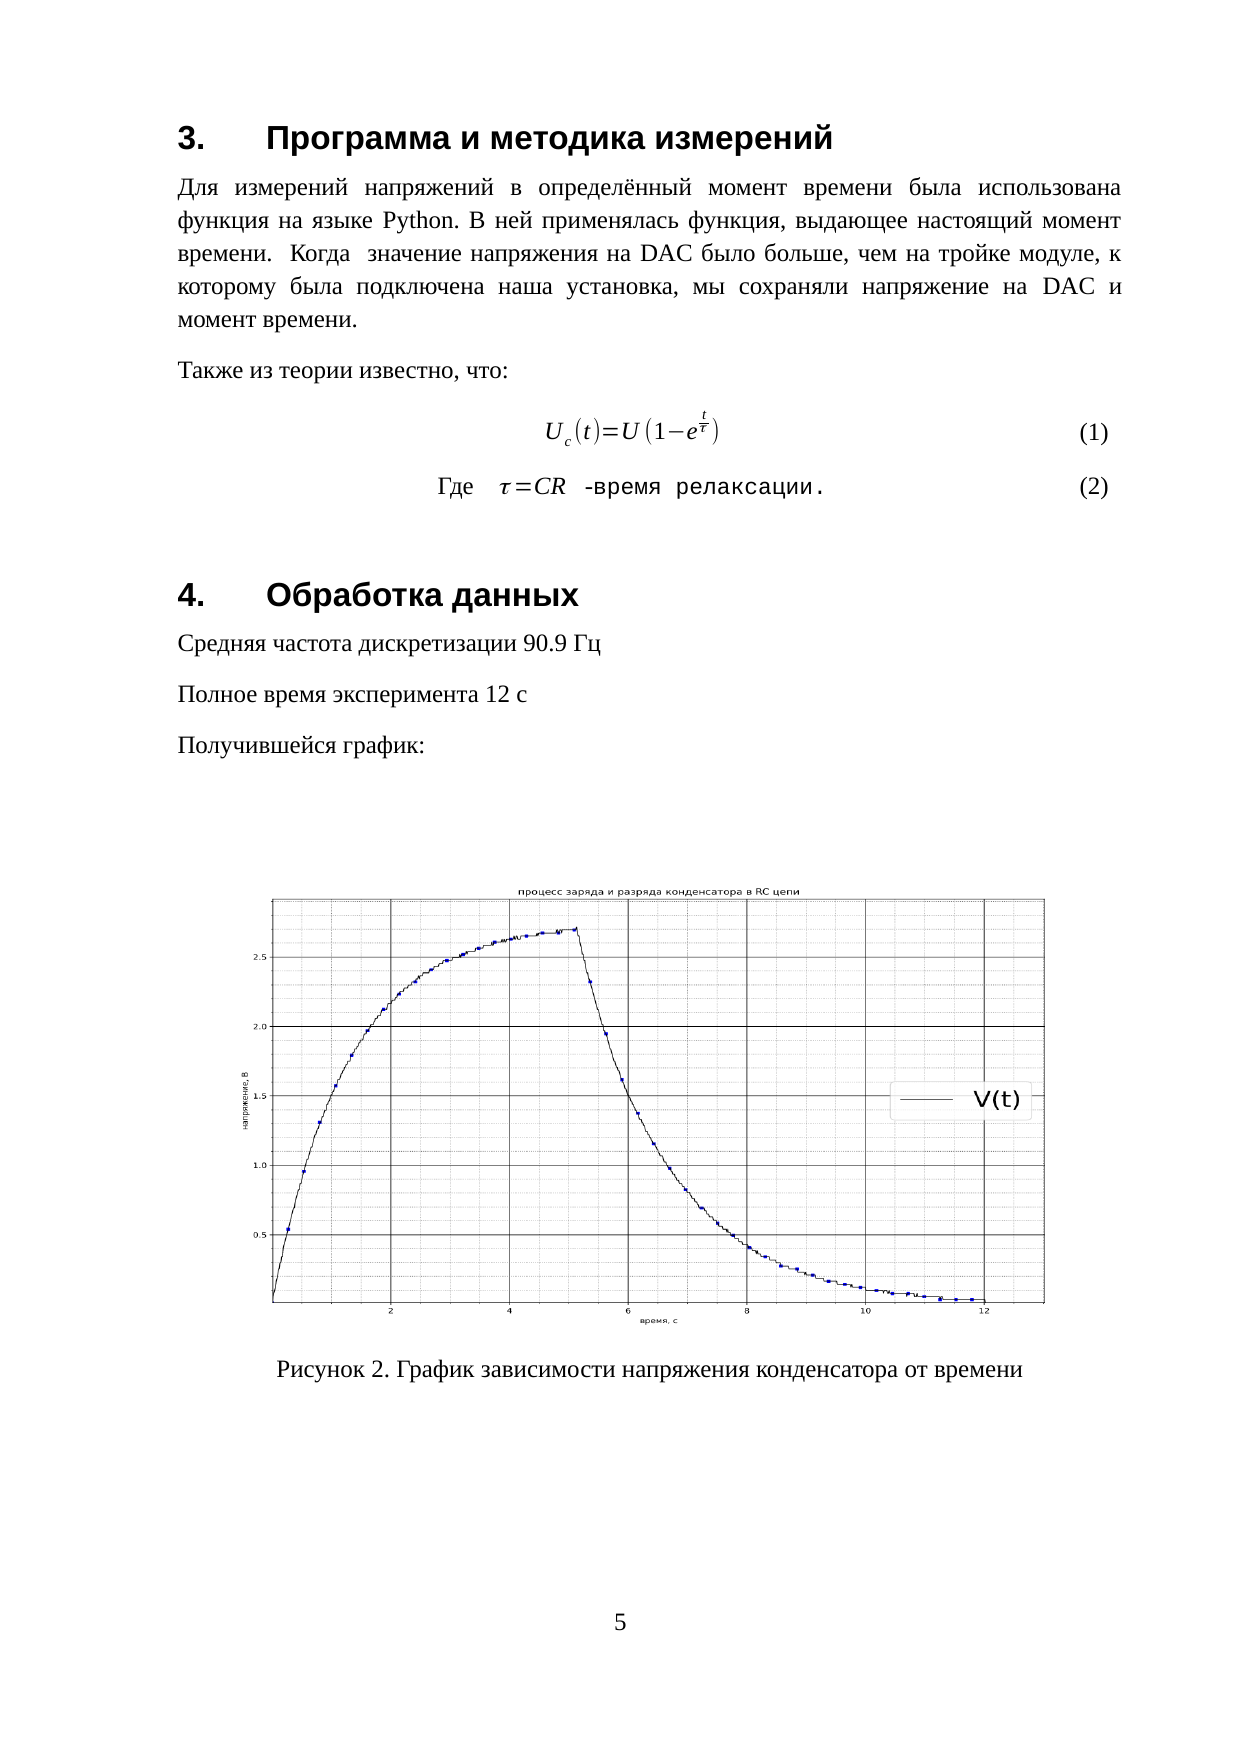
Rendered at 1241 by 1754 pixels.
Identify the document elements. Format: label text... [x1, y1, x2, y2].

text Полное время эксперимента 12 с [177, 679, 1122, 708]
text (1) [177, 406, 1122, 449]
picture [232, 836, 1067, 1332]
text Получившейся график: [177, 730, 1122, 759]
text Для измерений напряжений в определённый момент времени была использована функция на языке Python. В ней применялась функция, выдающее настоящий момент времени. Когда значение напряжения на DAC было больше, чем на тройке модуле, к которому была подключена наша установка, мы сохраняли напряжение на DAC и момент времени. [177, 172, 1122, 333]
text Средняя частота дискретизации 90.9 Гц [177, 628, 1122, 657]
subtitle Обработка данных [177, 574, 1093, 613]
text Также из теории известно, что: [177, 355, 1122, 383]
text Рисунок 2. График зависимости напряжения конденсатора от времени [177, 1354, 1122, 1382]
subtitle Программа и методика измерений [177, 118, 1093, 157]
text Где -время релаксации. (2) [177, 471, 1122, 502]
